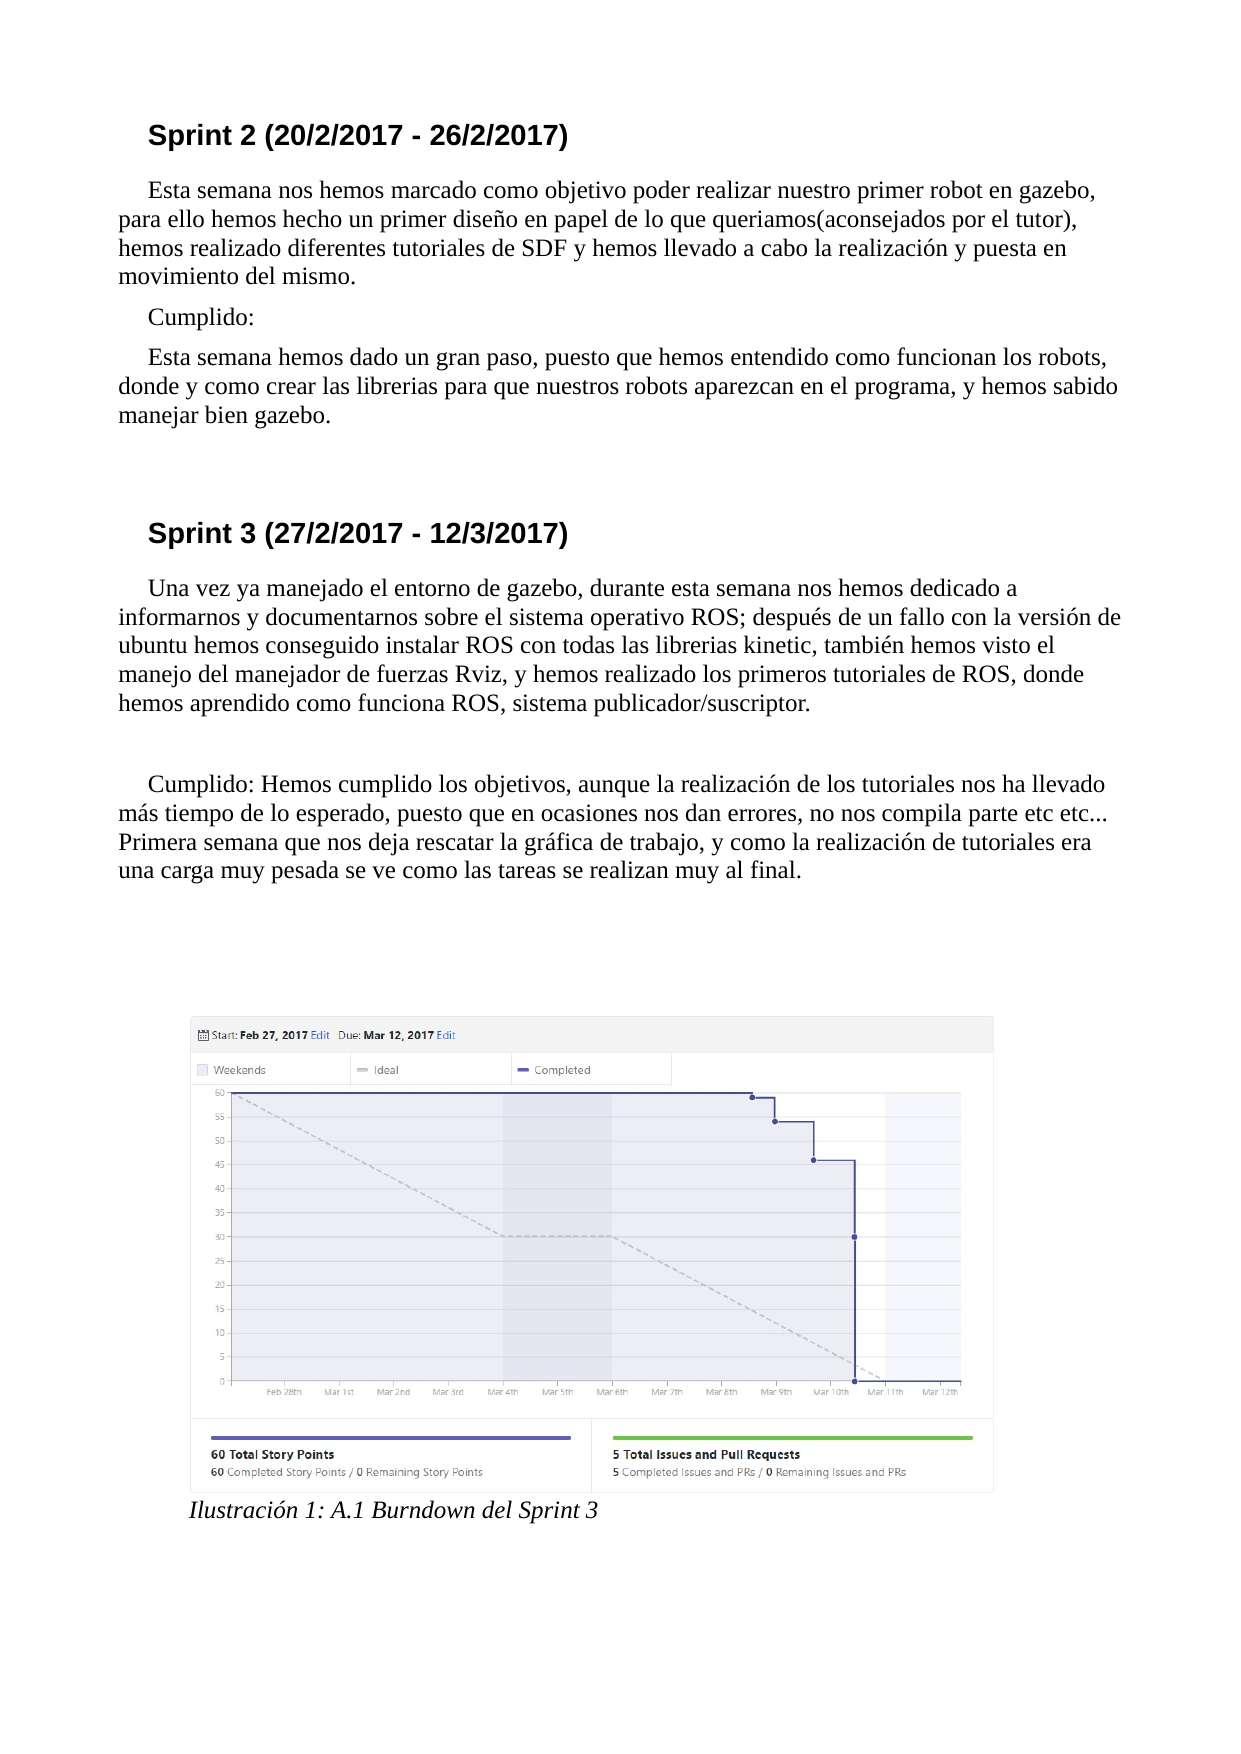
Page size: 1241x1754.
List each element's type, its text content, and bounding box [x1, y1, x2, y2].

subtitle Sprint 3 (27/2/2017 - 12/3/2017) [148, 516, 1122, 549]
text Una vez ya manejado el entorno de gazebo, durante esta semana nos hemos dedicado a informarnos y documentarnos sobre el sistema operativo ROS; después de un fallo con la versión de ubuntu hemos conseguido instalar ROS con todas las librerias kinetic, también hemos visto el manejo del manejador de fuerzas Rviz, y hemos realizado los primeros tutoriales de ROS, donde hemos aprendido como funciona ROS, sistema publicador/suscriptor. [118, 573, 1122, 717]
text Ilustración 1: A.1 Burndown del Sprint 3 [188, 1496, 997, 1524]
text Esta semana nos hemos marcado como objetivo poder realizar nuestro primer robot en gazebo, para ello hemos hecho un primer diseño en papel de lo que queriamos(aconsejados por el tutor), hemos realizado diferentes tutoriales de SDF y hemos llevado a cabo la realización y puesta en movimiento del mismo. [118, 175, 1122, 290]
subtitle Sprint 2 (20/2/2017 - 26/2/2017) [148, 118, 1122, 152]
text Esta semana hemos dado un gran paso, puesto que hemos entendido como funcionan los robots, donde y como crear las librerias para que nuestros robots aparezcan en el programa, y hemos sabido manejar bien gazebo. [118, 342, 1122, 429]
text Cumplido: Hemos cumplido los objetivos, aunque la realización de los tutoriales nos ha llevado más tiempo de lo esperado, puesto que en ocasiones nos dan errores, no nos compila parte etc etc... Primera semana que nos deja rescatar la gráfica de trabajo, y como la realización de tutoriales era una carga muy pesada se ve como las tareas se realizan muy al final. [118, 769, 1122, 884]
text Cumplido: [118, 302, 1122, 331]
